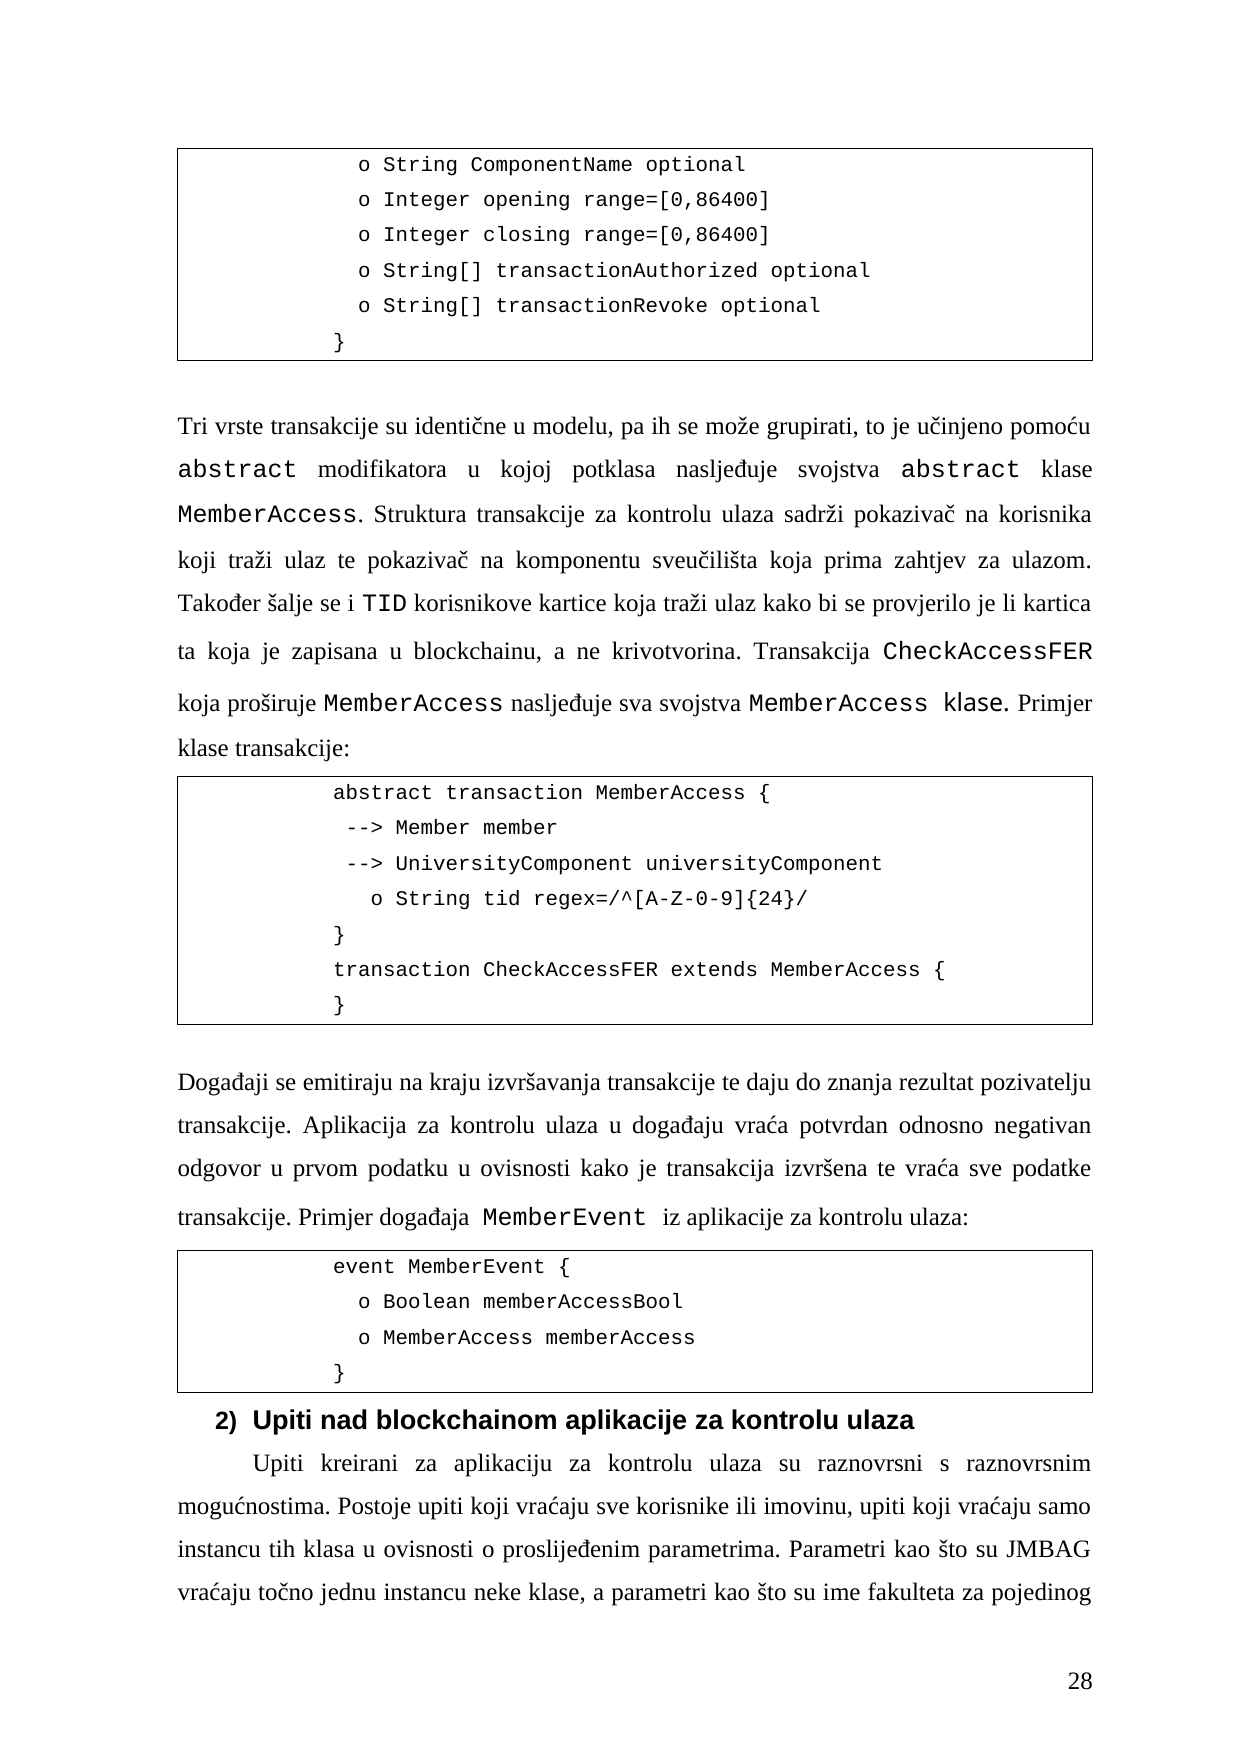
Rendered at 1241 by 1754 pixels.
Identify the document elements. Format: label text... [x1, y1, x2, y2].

list Upiti nad blockchainom aplikacije za kontrolu ulaza [215, 1404, 1092, 1436]
table_header abstract transaction MemberAccess { --> Member member --> UniversityComponent universityComponent o String tid regex=/^[A-Z-0-9]{24}/ } transaction CheckAccessFER extends MemberAccess { } [178, 777, 1092, 1024]
text Događaji se emitiraju na kraju izvršavanja transakcije te daju do znanja rezultat pozivatelju transakcije. Aplikacija za kontrolu ulaza u događaju vraća potvrdan odnosno negativan odgovor u prvom podatku u ovisnosti kako je transakcija izvršena te vraća sve podatke transakcije. Primjer događaja MemberEvent iz aplikacije za kontrolu ulaza: [177, 1067, 1092, 1233]
text Tri vrste transakcije su identične u modelu, pa ih se može grupirati, to je učinjeno pomoću abstract modifikatora u kojoj potklasa nasljeđuje svojstva abstract klase MemberAccess. Struktura transakcije za kontrolu ulaza sadrži pokazivač na korisnika koji traži ulaz te pokazivač na komponentu sveučilišta koja prima zahtjev za ulazom. Također šalje se i TID korisnikove kartice koja traži ulaz kako bi se provjerilo je li kartica ta koja je zapisana u blockchainu, a ne krivotvorina. Transakcija CheckAccessFER koja proširuje MemberAccess nasljeđuje sva svojstva MemberAccess klase. Primjer klase transakcije: [177, 411, 1092, 762]
text Upiti kreirani za aplikaciju za kontrolu ulaza su raznovrsni s raznovrsnim mogućnostima. Postoje upiti koji vraćaju sve korisnike ili imovinu, upiti koji vraćaju samo instancu tih klasa u ovisnosti o proslijeđenim parametrima. Parametri kao što su JMBAG vraćaju točno jednu instancu neke klase, a parametri kao što su ime fakulteta za pojedinog [177, 1448, 1092, 1606]
table_header o String ComponentName optional o Integer opening range=[0,86400] o Integer closing range=[0,86400] o String[] transactionAuthorized optional o String[] transactionRevoke optional } [178, 149, 1092, 360]
table_header event MemberEvent { o Boolean memberAccessBool o MemberAccess memberAccess } [178, 1251, 1092, 1392]
